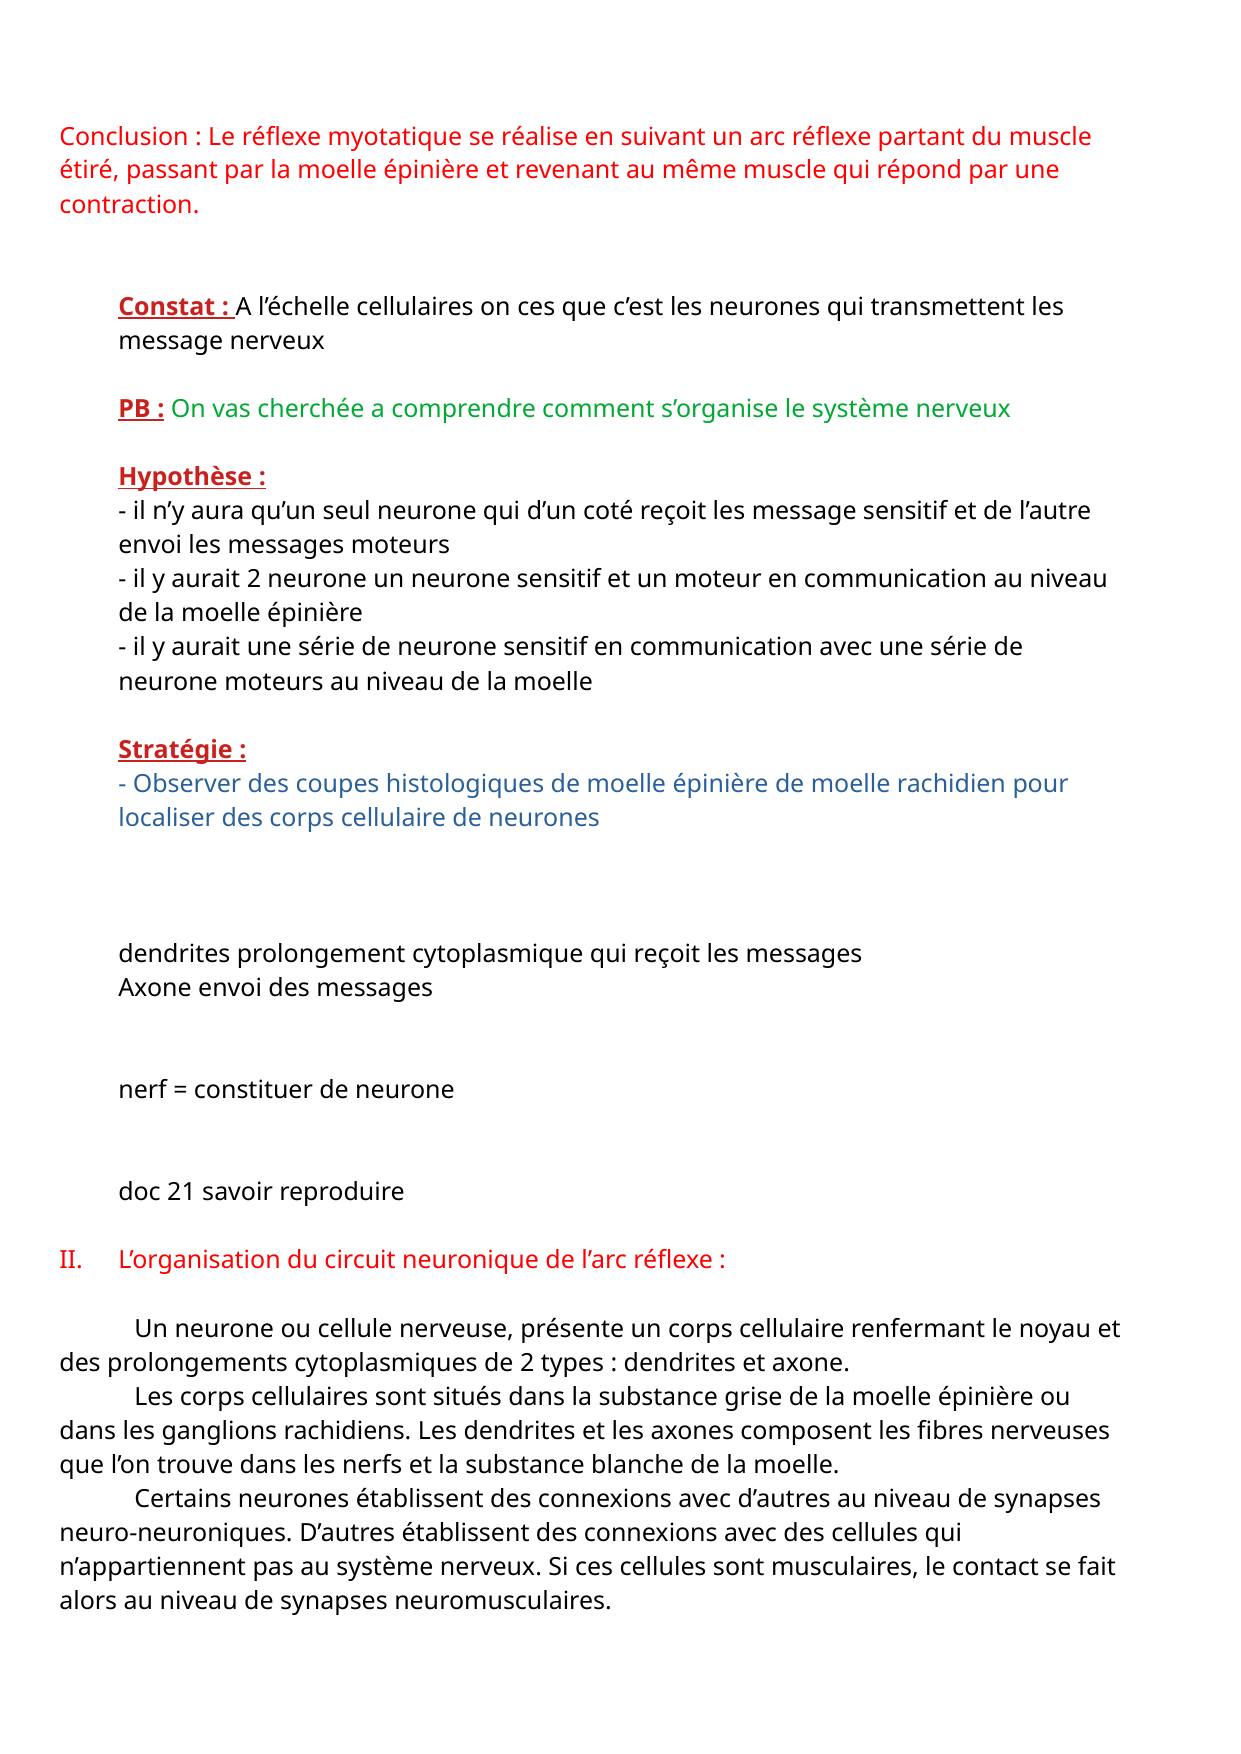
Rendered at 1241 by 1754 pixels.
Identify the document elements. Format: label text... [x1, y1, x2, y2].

list dendrites prolongement cytoplasmique qui reçoit les messages [118, 936, 1122, 970]
list L’organisation du circuit neuronique de l’arc réflexe : [59, 1242, 1122, 1276]
list Hypothèse : [118, 459, 1122, 493]
list PB : On vas cherchée a comprendre comment s’organise le système nerveux [118, 391, 1122, 425]
list doc 21 savoir reproduire [118, 1174, 1122, 1208]
list Axone envoi des messages [118, 970, 1122, 1004]
list nerf = constituer de neurone [118, 1072, 1122, 1106]
list Un neurone ou cellule nerveuse, présente un corps cellulaire renfermant le noyau et des prolongements cytoplasmiques de 2 types : dendrites et axone. [59, 1310, 1122, 1378]
text Conclusion : Le réflexe myotatique se réalise en suivant un arc réflexe partant du muscle étiré, passant par la moelle épinière et revenant au même muscle qui répond par une contraction. [59, 118, 1122, 220]
list - il n’y aura qu’un seul neurone qui d’un coté reçoit les message sensitif et de l’autre envoi les messages moteurs [118, 493, 1122, 561]
list - Observer des coupes histologiques de moelle épinière de moelle rachidien pour localiser des corps cellulaire de neurones [118, 765, 1122, 833]
list Les corps cellulaires sont situés dans la substance grise de la moelle épinière ou dans les ganglions rachidiens. Les dendrites et les axones composent les fibres nerveuses que l’on trouve dans les nerfs et la substance blanche de la moelle. [59, 1378, 1122, 1481]
list - il y aurait une série de neurone sensitif en communication avec une série de neurone moteurs au niveau de la moelle [118, 629, 1122, 697]
list Certains neurones établissent des connexions avec d’autres au niveau de synapses neuro-neuroniques. D’autres établissent des connexions avec des cellules qui n’appartiennent pas au système nerveux. Si ces cellules sont musculaires, le contact se fait alors au niveau de synapses neuromusculaires. [59, 1481, 1122, 1617]
list Constat : A l’échelle cellulaires on ces que c’est les neurones qui transmettent les message nerveux [118, 288, 1122, 357]
list Stratégie : [118, 731, 1122, 765]
list - il y aurait 2 neurone un neurone sensitif et un moteur en communication au niveau de la moelle épinière [118, 561, 1122, 629]
